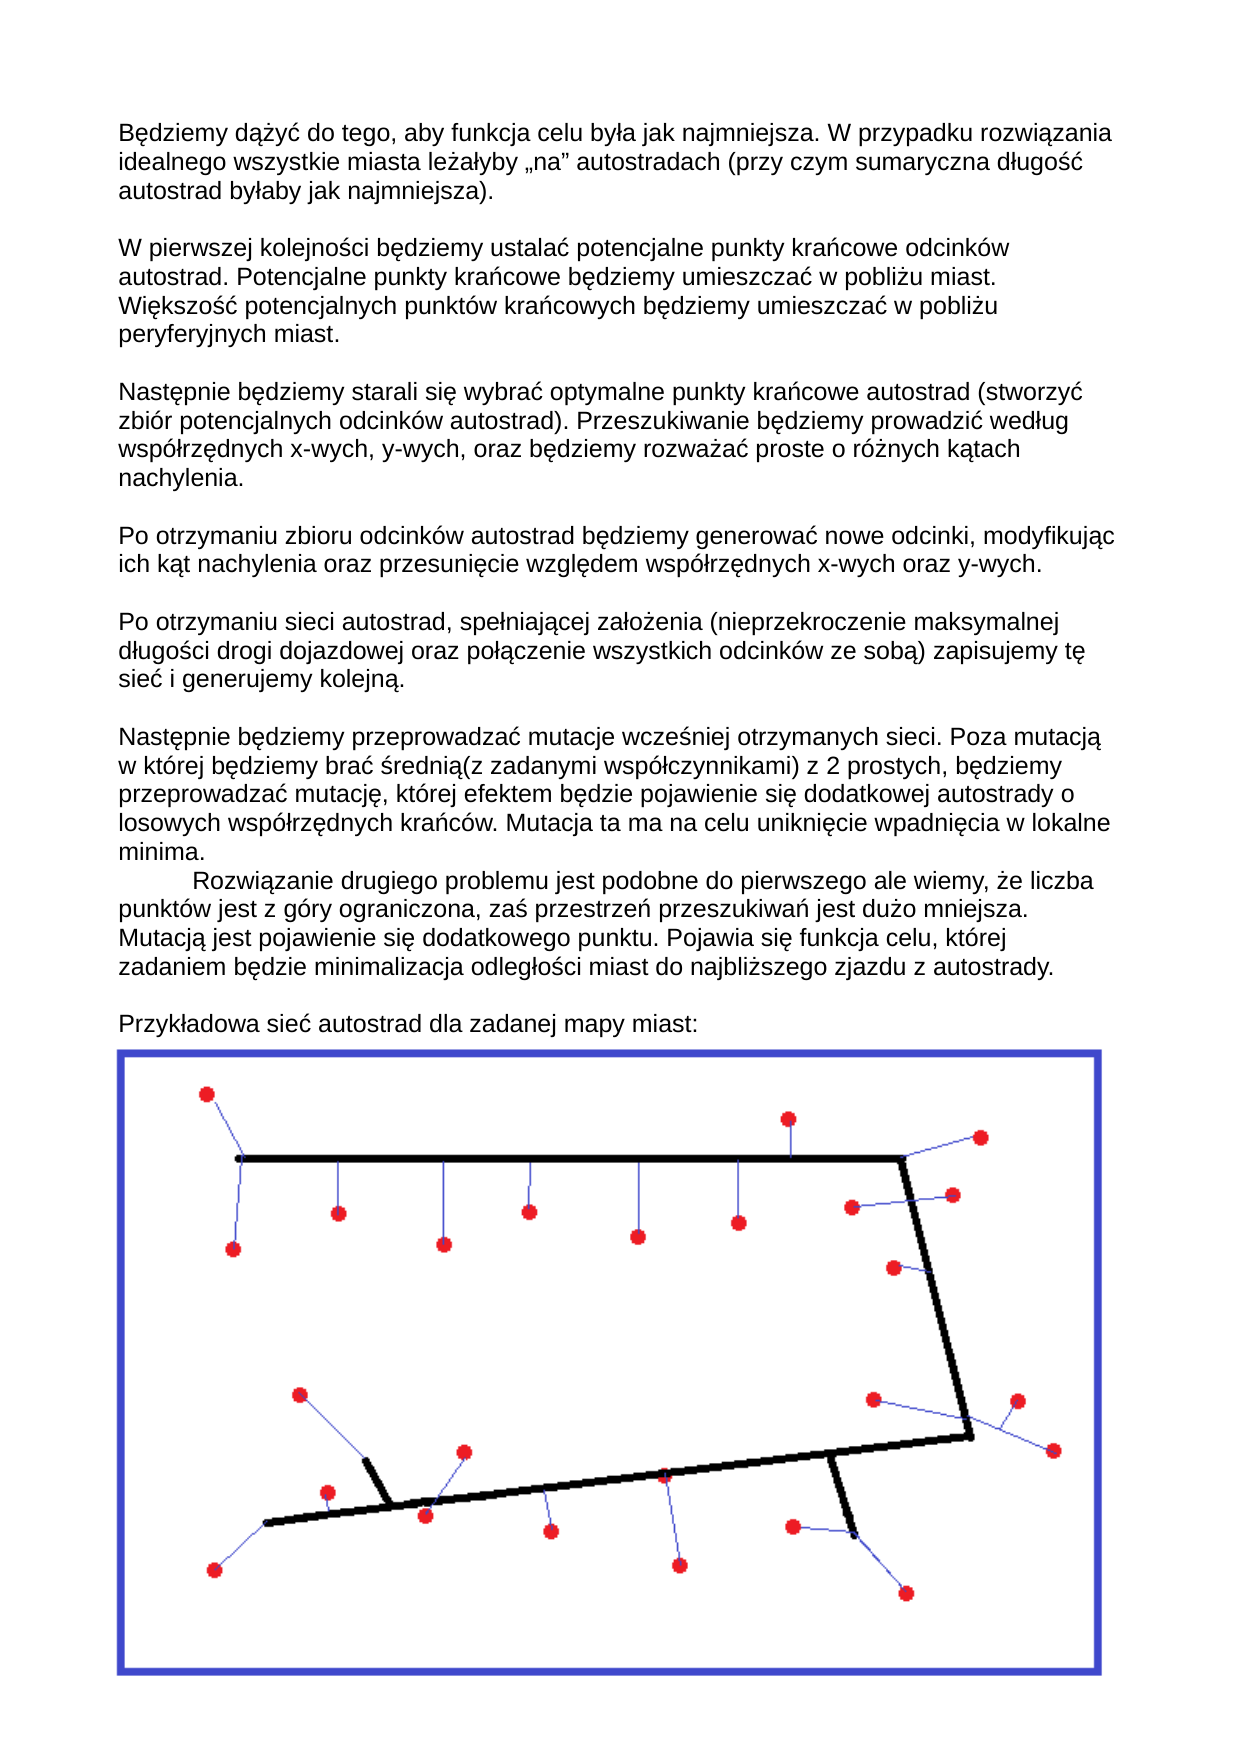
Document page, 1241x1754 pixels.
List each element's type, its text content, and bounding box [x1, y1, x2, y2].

text Po otrzymaniu zbioru odcinków autostrad będziemy generować nowe odcinki, modyfikując ich kąt nachylenia oraz przesunięcie względem współrzędnych x-wych oraz y-wych. [118, 521, 1122, 578]
text Następnie będziemy przeprowadzać mutacje wcześniej otrzymanych sieci. Poza mutacją w której będziemy brać średnią(z zadanymi współczynnikami) z 2 prostych, będziemy przeprowadzać mutację, której efektem będzie pojawienie się dodatkowej autostrady o losowych współrzędnych krańców. Mutacja ta ma na celu uniknięcie wpadnięcia w lokalne minima. [118, 722, 1122, 866]
text Rozwiązanie drugiego problemu jest podobne do pierwszego ale wiemy, że liczba punktów jest z góry ograniczona, zaś przestrzeń przeszukiwań jest dużo mniejsza. Mutacją jest pojawienie się dodatkowego punktu. Pojawia się funkcja celu, której zadaniem będzie minimalizacja odległości miast do najbliższego zjazdu z autostrady. [118, 866, 1122, 981]
text Następnie będziemy starali się wybrać optymalne punkty krańcowe autostrad (stworzyć zbiór potencjalnych odcinków autostrad). Przeszukiwanie będziemy prowadzić według współrzędnych x-wych, y-wych, oraz będziemy rozważać proste o różnych kątach nachylenia. [118, 377, 1122, 492]
text Po otrzymaniu sieci autostrad, spełniającej założenia (nieprzekroczenie maksymalnej długości drogi dojazdowej oraz połączenie wszystkich odcinków ze sobą) zapisujemy tę sieć i generujemy kolejną. [118, 607, 1122, 693]
text Przykładowa sieć autostrad dla zadanej mapy miast: [118, 1009, 1122, 1038]
picture [111, 1042, 1115, 1693]
text W pierwszej kolejności będziemy ustalać potencjalne punkty krańcowe odcinków autostrad. Potencjalne punkty krańcowe będziemy umieszczać w pobliżu miast. Większość potencjalnych punktów krańcowych będziemy umieszczać w pobliżu peryferyjnych miast. [118, 233, 1122, 348]
text Będziemy dążyć do tego, aby funkcja celu była jak najmniejsza. W przypadku rozwiązania idealnego wszystkie miasta leżałyby „na” autostradach (przy czym sumaryczna długość autostrad byłaby jak najmniejsza). [118, 118, 1122, 204]
